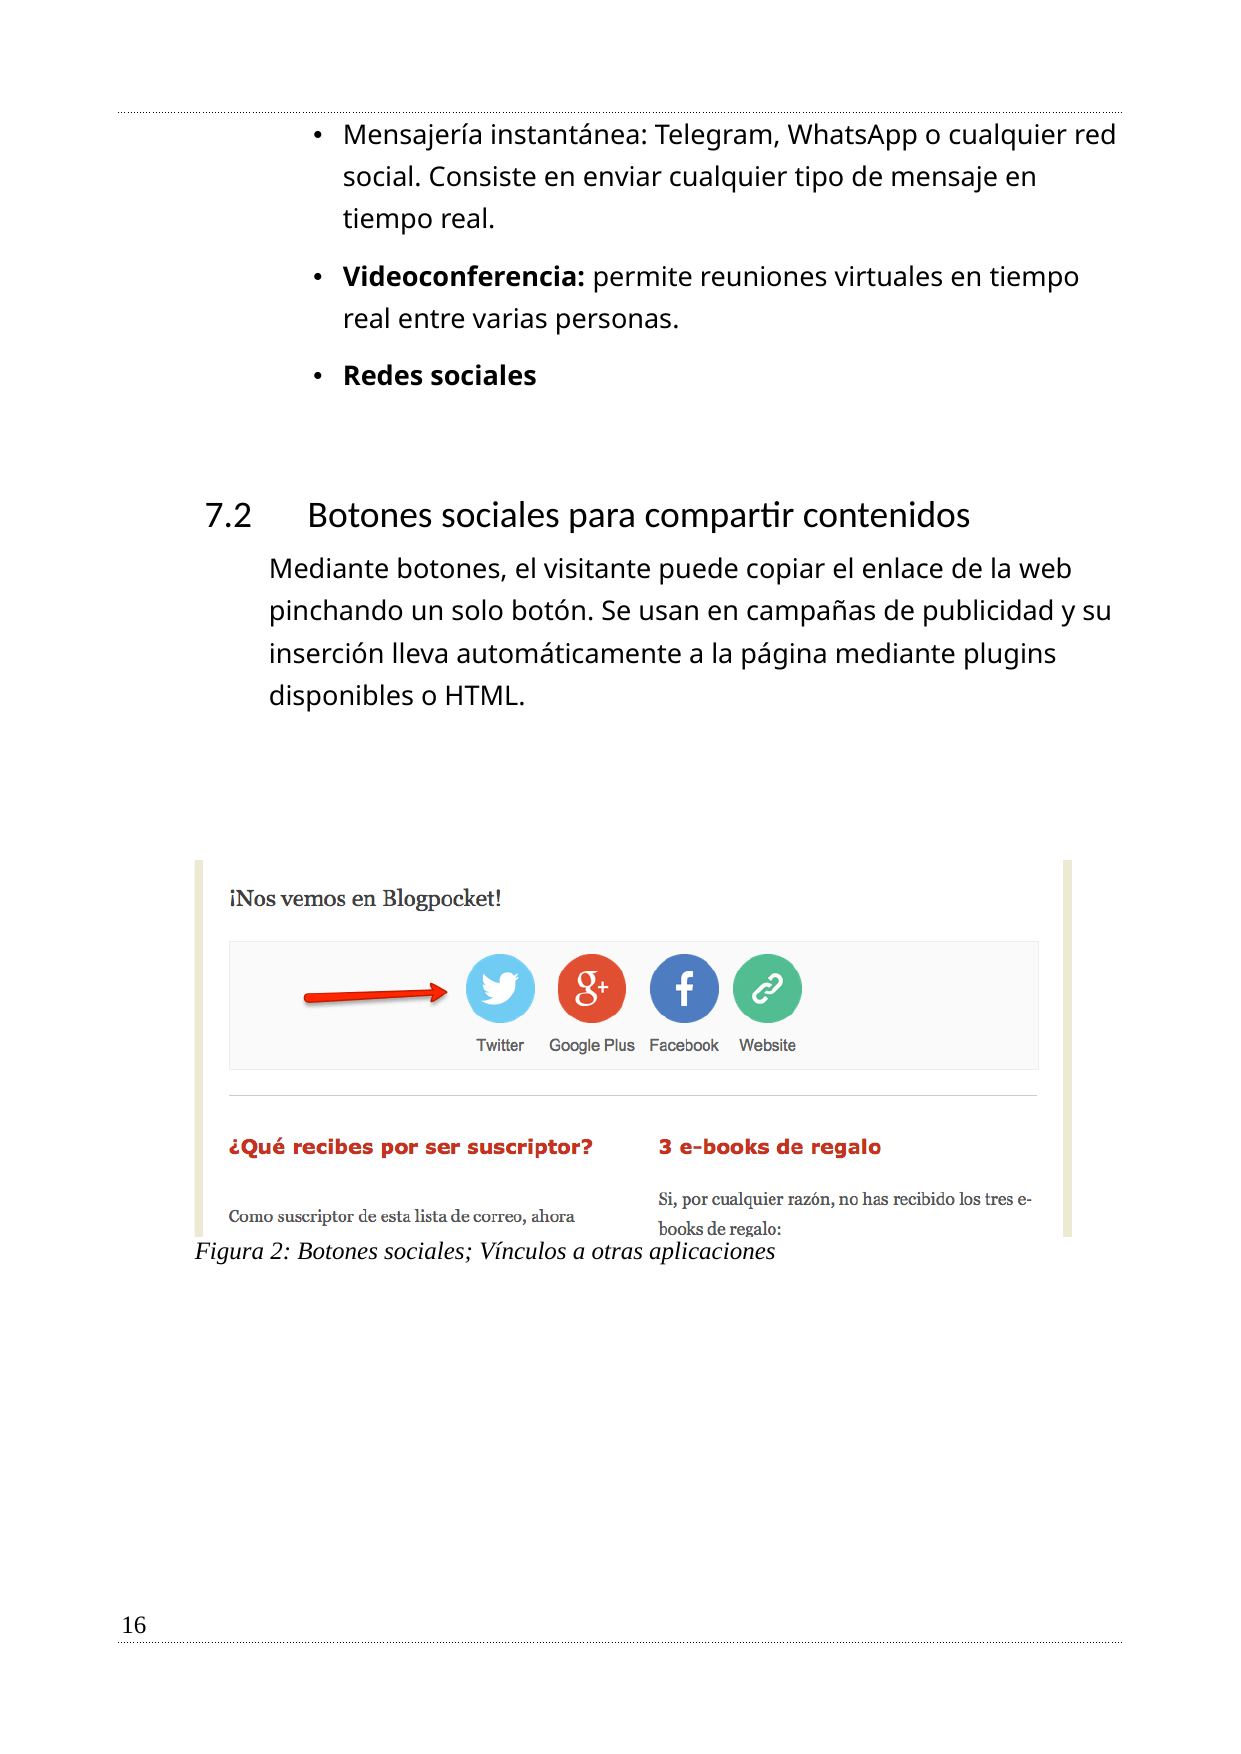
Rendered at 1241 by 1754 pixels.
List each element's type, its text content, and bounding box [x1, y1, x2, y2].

text Figura 2: Botones sociales; Vínculos a otras aplicaciones [194, 1237, 1072, 1265]
picture [194, 860, 1072, 1237]
list Redes sociales [343, 356, 1119, 393]
text Mediante botones, el visitante puede copiar el enlace de la web pinchando un solo botón. Se usan en campañas de publicidad y su inserción lleva automáticamente a la página mediante plugins disponibles o HTML. [269, 549, 1119, 713]
list Mensajería instantánea: Telegram, WhatsApp o cualquier red social. Consiste en enviar cualquier tipo de mensaje en tiempo real. [343, 115, 1119, 237]
subtitle Botones sociales para compartir contenidos [196, 491, 1119, 537]
list Videoconferencia: permite reuniones virtuales en tiempo real entre varias personas. [343, 257, 1119, 336]
